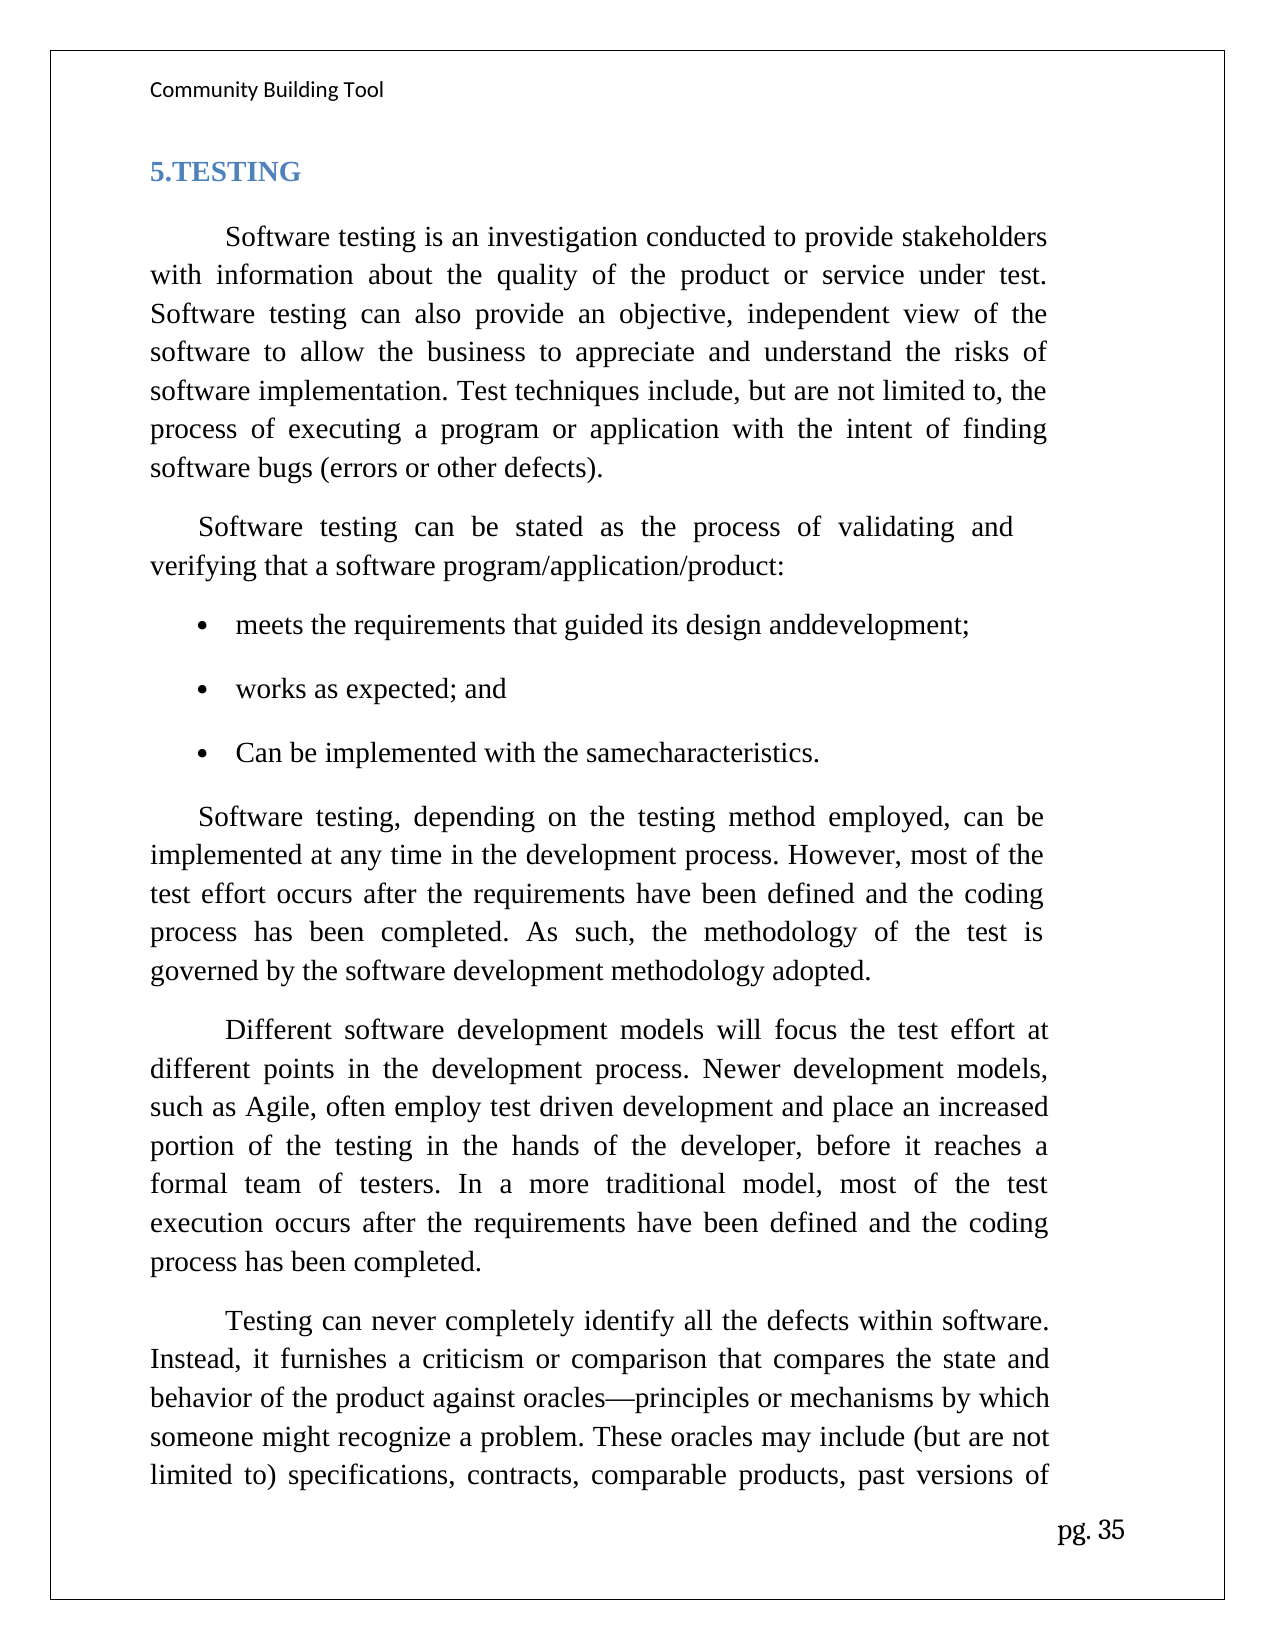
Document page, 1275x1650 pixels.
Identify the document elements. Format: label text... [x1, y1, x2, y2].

text Different software development models will focus the test effort at different points in the development process. Newer development models, such as Agile, often employ test driven development and place an increased portion of the testing in the hands of the developer, before it reaches a formal team of testers. In a more traditional model, most of the test execution occurs after the requirements have been defined and the coding process has been completed. [150, 1012, 1049, 1277]
text Testing can never completely identify all the defects within software. Instead, it furnishes a criticism or comparison that compares the state and behavior of the product against oracles—principles or mechanisms by which someone might recognize a problem. These oracles may include (but are not limited to) specifications, contracts, comparable products, past versions of [150, 1303, 1051, 1491]
subtitle 5.TESTING [150, 154, 1125, 188]
list meets the requirements that guided its design anddevelopment; [198, 607, 1125, 641]
text Software testing can be stated as the process of validating and verifying that a software program/application/product: [150, 509, 1014, 582]
text Software testing, depending on the testing method employed, can be implemented at any time in the development process. However, most of the test effort occurs after the requirements have been defined and the coding process has been completed. As such, the methodology of the test is governed by the software development methodology adopted. [150, 799, 1045, 987]
text Software testing is an investigation conducted to provide stakeholders with information about the quality of the product or service under test. Software testing can also provide an objective, independent view of the software to allow the business to appreciate and understand the risks of software implementation. Test techniques include, but are not limited to, the process of executing a program or application with the intent of finding software bugs (errors or other defects). [150, 219, 1048, 484]
list Can be implemented with the samecharacteristics. [198, 735, 1125, 769]
list works as expected; and [198, 671, 1125, 705]
